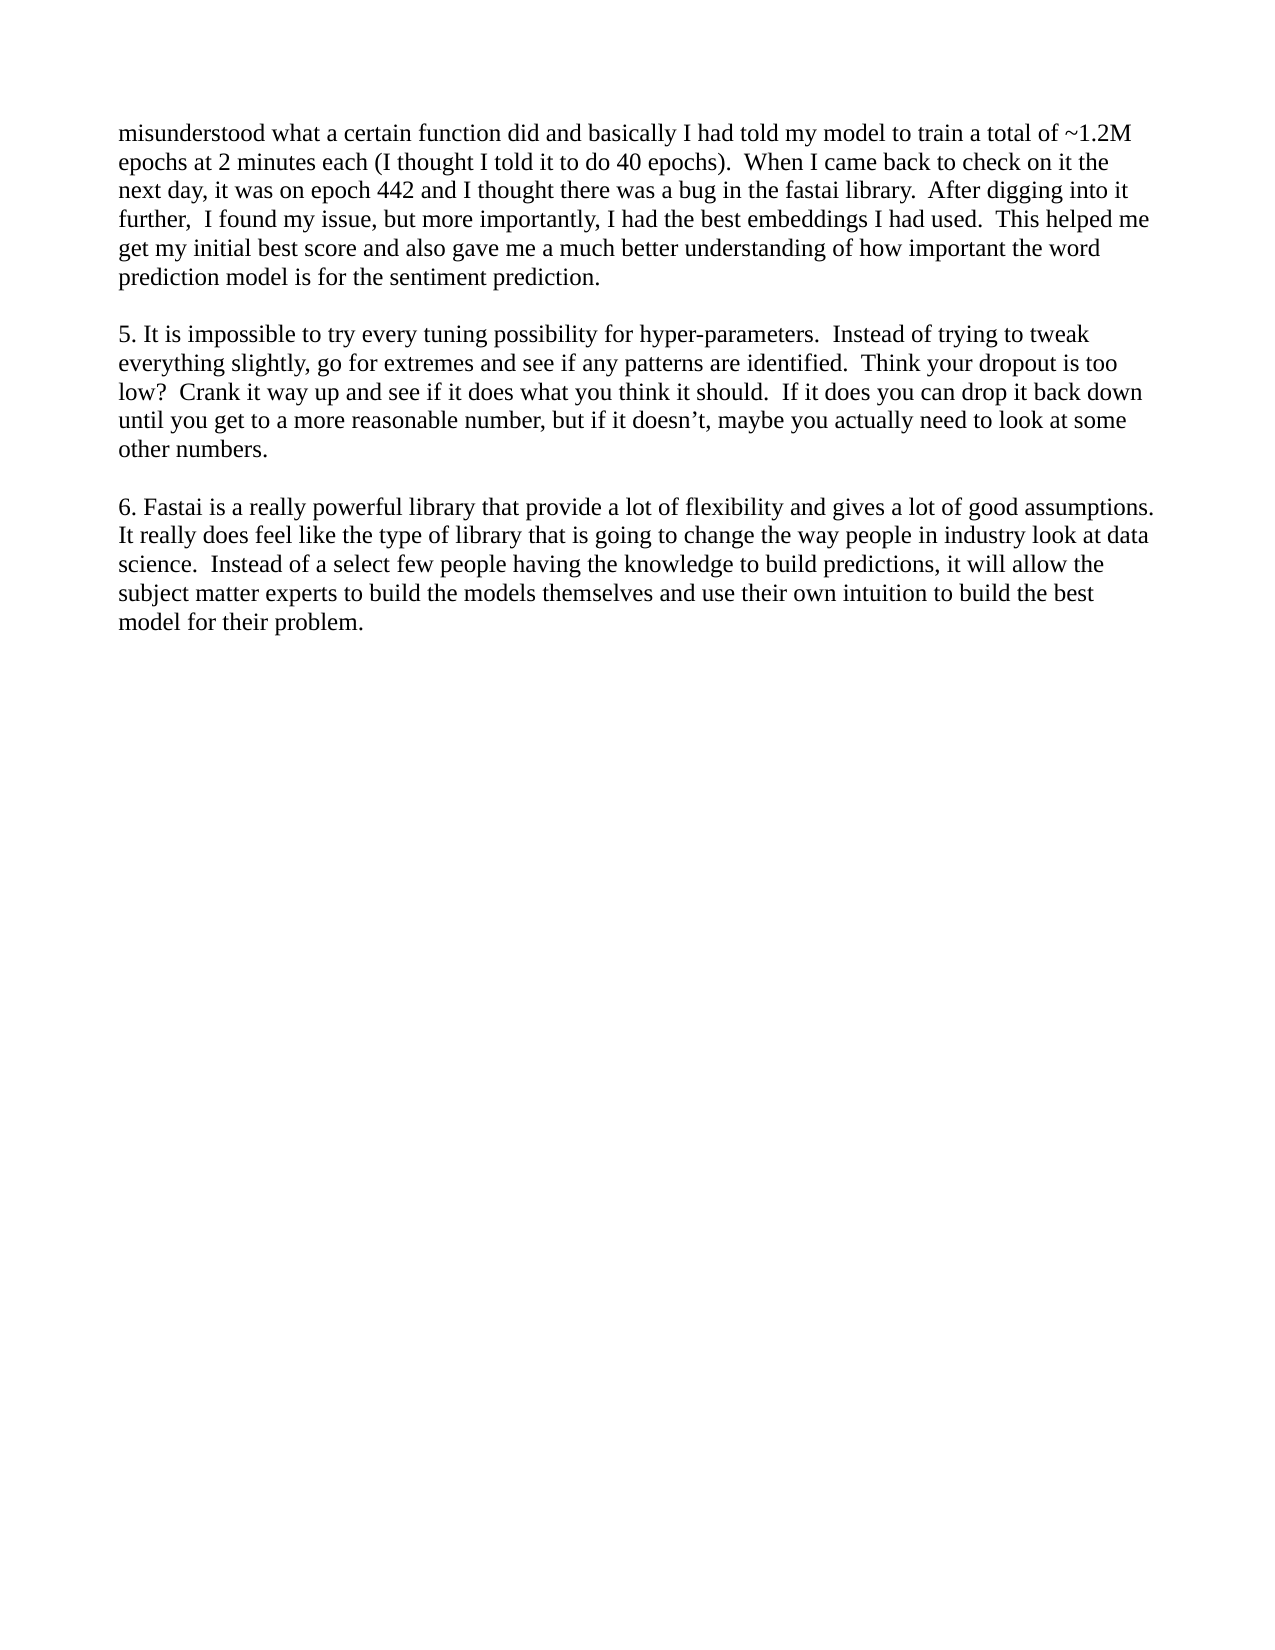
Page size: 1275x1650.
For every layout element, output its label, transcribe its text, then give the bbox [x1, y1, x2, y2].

text 5. It is impossible to try every tuning possibility for hyper-parameters. Instead of trying to tweak everything slightly, go for extremes and see if any patterns are identified. Think your dropout is too low? Crank it way up and see if it does what you think it should. If it does you can drop it back down until you get to a more reasonable number, but if it doesn’t, maybe you actually need to look at some other numbers. [118, 319, 1157, 463]
text 6. Fastai is a really powerful library that provide a lot of flexibility and gives a lot of good assumptions. It really does feel like the type of library that is going to change the way people in industry look at data science. Instead of a select few people having the knowledge to build predictions, it will allow the subject matter experts to build the models themselves and use their own intuition to build the best model for their problem. [118, 492, 1157, 636]
text misunderstood what a certain function did and basically I had told my model to train a total of ~1.2M epochs at 2 minutes each (I thought I told it to do 40 epochs). When I came back to check on it the next day, it was on epoch 442 and I thought there was a bug in the fastai library. After digging into it further, I found my issue, but more importantly, I had the best embeddings I had used. This helped me get my initial best score and also gave me a much better understanding of how important the word prediction model is for the sentiment prediction. [118, 118, 1157, 291]
